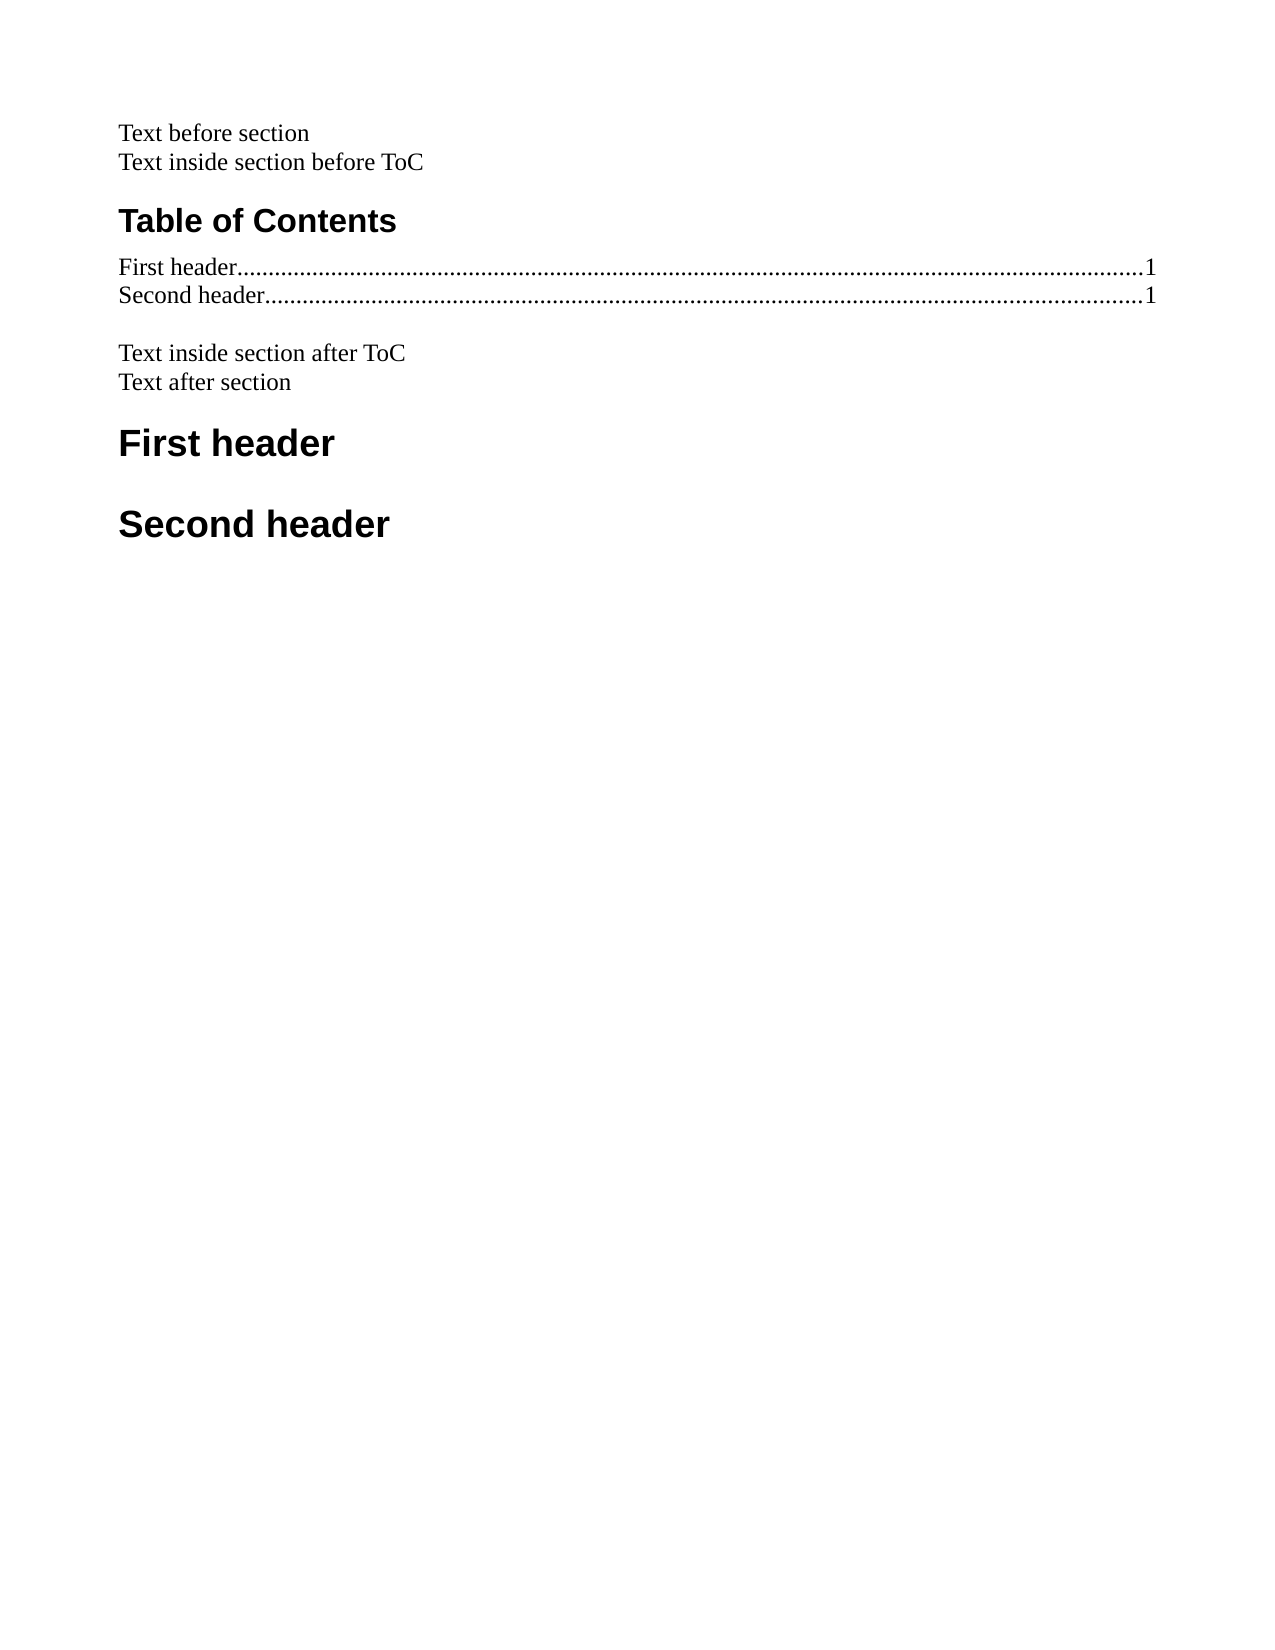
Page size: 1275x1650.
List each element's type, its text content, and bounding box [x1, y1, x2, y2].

subtitle Table of Contents [118, 201, 1157, 239]
subtitle Second header [118, 501, 1157, 545]
text Text after section [118, 367, 1157, 395]
text Text before section [118, 118, 1157, 147]
text Text inside section after ToC [118, 338, 1157, 367]
subtitle First header [118, 420, 1157, 464]
text First header 1 [118, 252, 1157, 280]
text Second header 1 [118, 280, 1157, 309]
text Text inside section before ToC [118, 147, 1157, 176]
